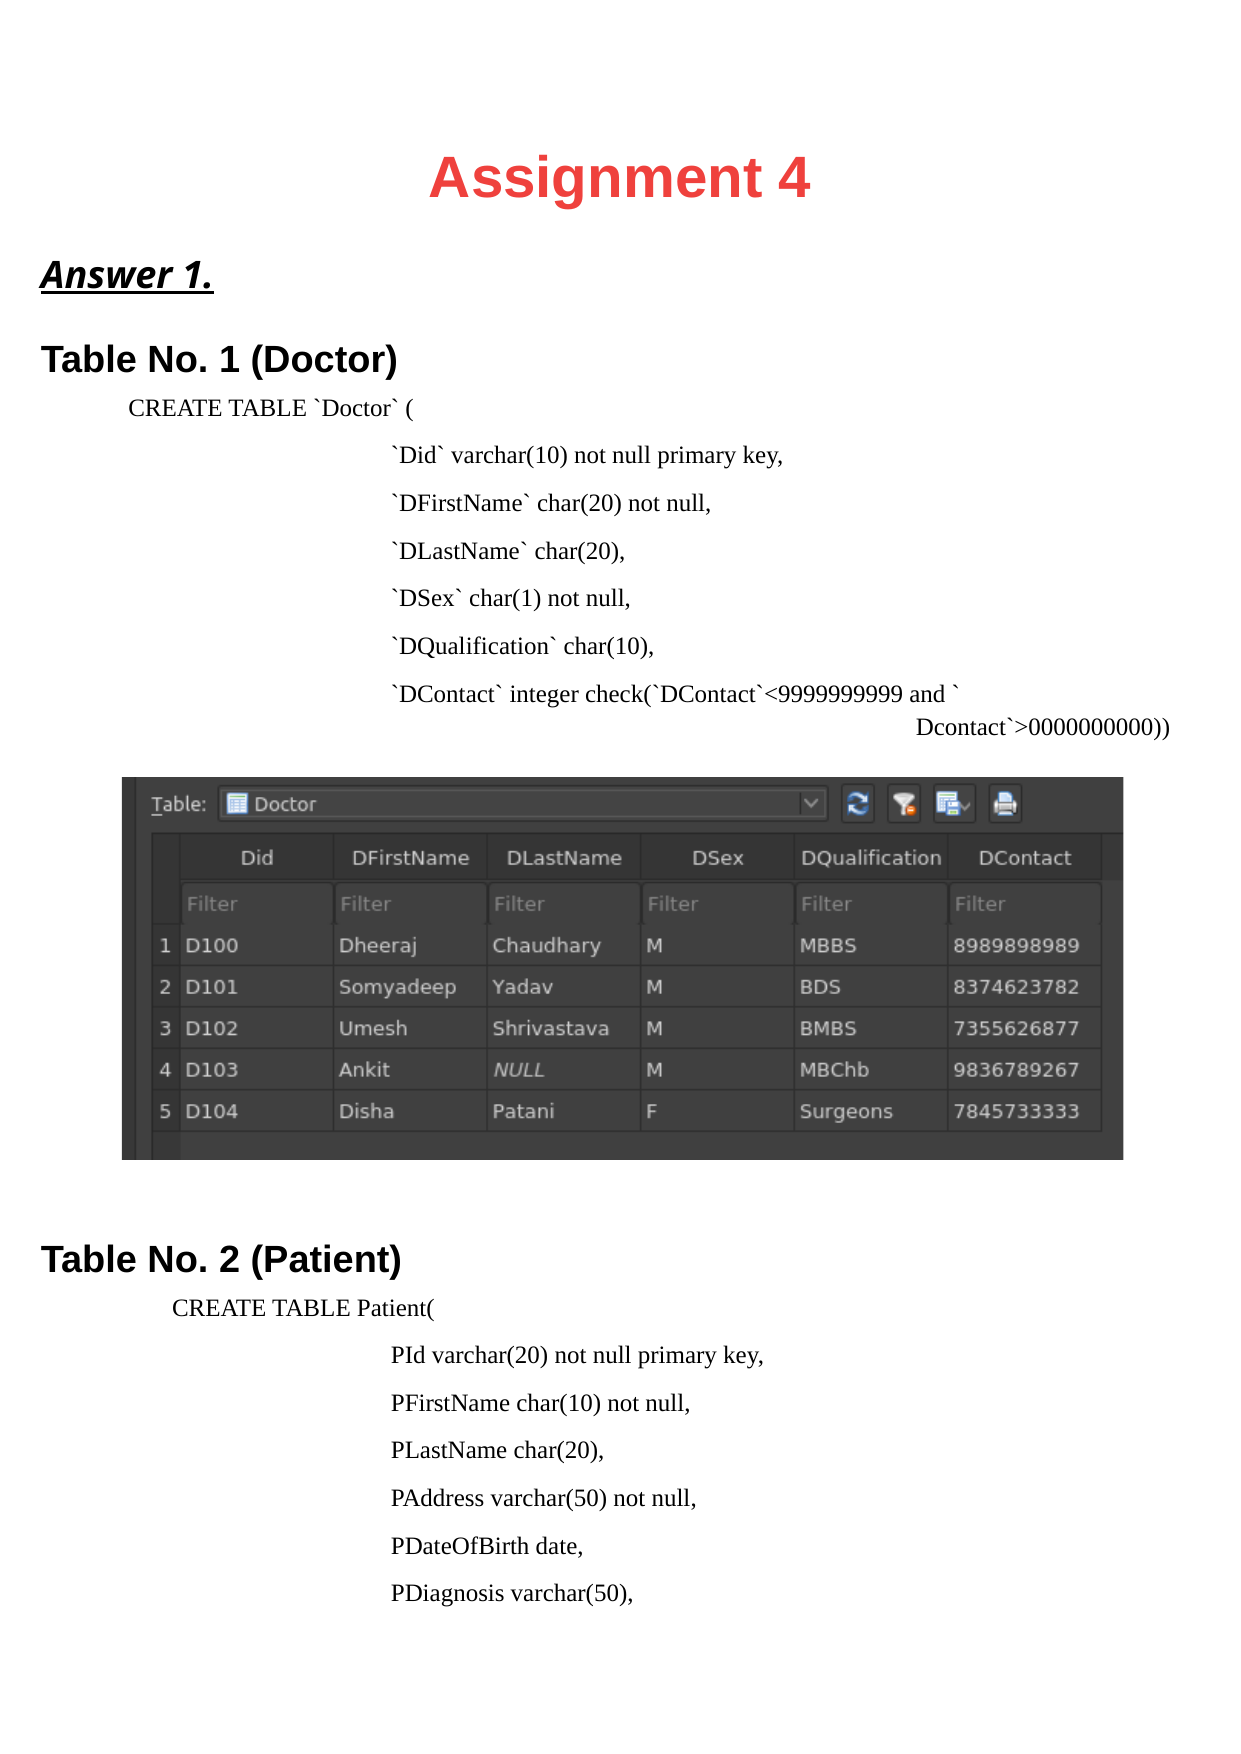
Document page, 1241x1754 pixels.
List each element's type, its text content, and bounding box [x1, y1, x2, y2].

text `DSex` char(1) not null, [41, 583, 1199, 612]
text `DQualification` char(10), [41, 631, 1199, 660]
text PLastName char(20), [41, 1436, 1199, 1464]
subtitle Table No. 1 (Doctor) [41, 337, 1199, 381]
text `DContact` integer check(`DContact`<9999999999 and ` Dcontact`>0000000000)) [41, 679, 1199, 740]
title Assignment 4 [41, 143, 1199, 210]
text PFirstName char(10) not null, [41, 1388, 1199, 1417]
text PDiagnosis varchar(50), [41, 1578, 1199, 1607]
text `Did` varchar(10) not null primary key, [41, 441, 1199, 469]
text `DFirstName` char(20) not null, [41, 488, 1199, 517]
text PAddress varchar(50) not null, [41, 1483, 1199, 1512]
text CREATE TABLE `Doctor` ( [41, 393, 1199, 422]
text PId varchar(20) not null primary key, [41, 1340, 1199, 1369]
text CREATE TABLE Patient( [41, 1293, 1199, 1321]
text `DLastName` char(20), [41, 536, 1199, 564]
subtitle Table No. 2 (Patient) [41, 1237, 1199, 1280]
text PDateOfBirth date, [41, 1531, 1199, 1559]
subtitle Answer 1. [41, 248, 1199, 299]
